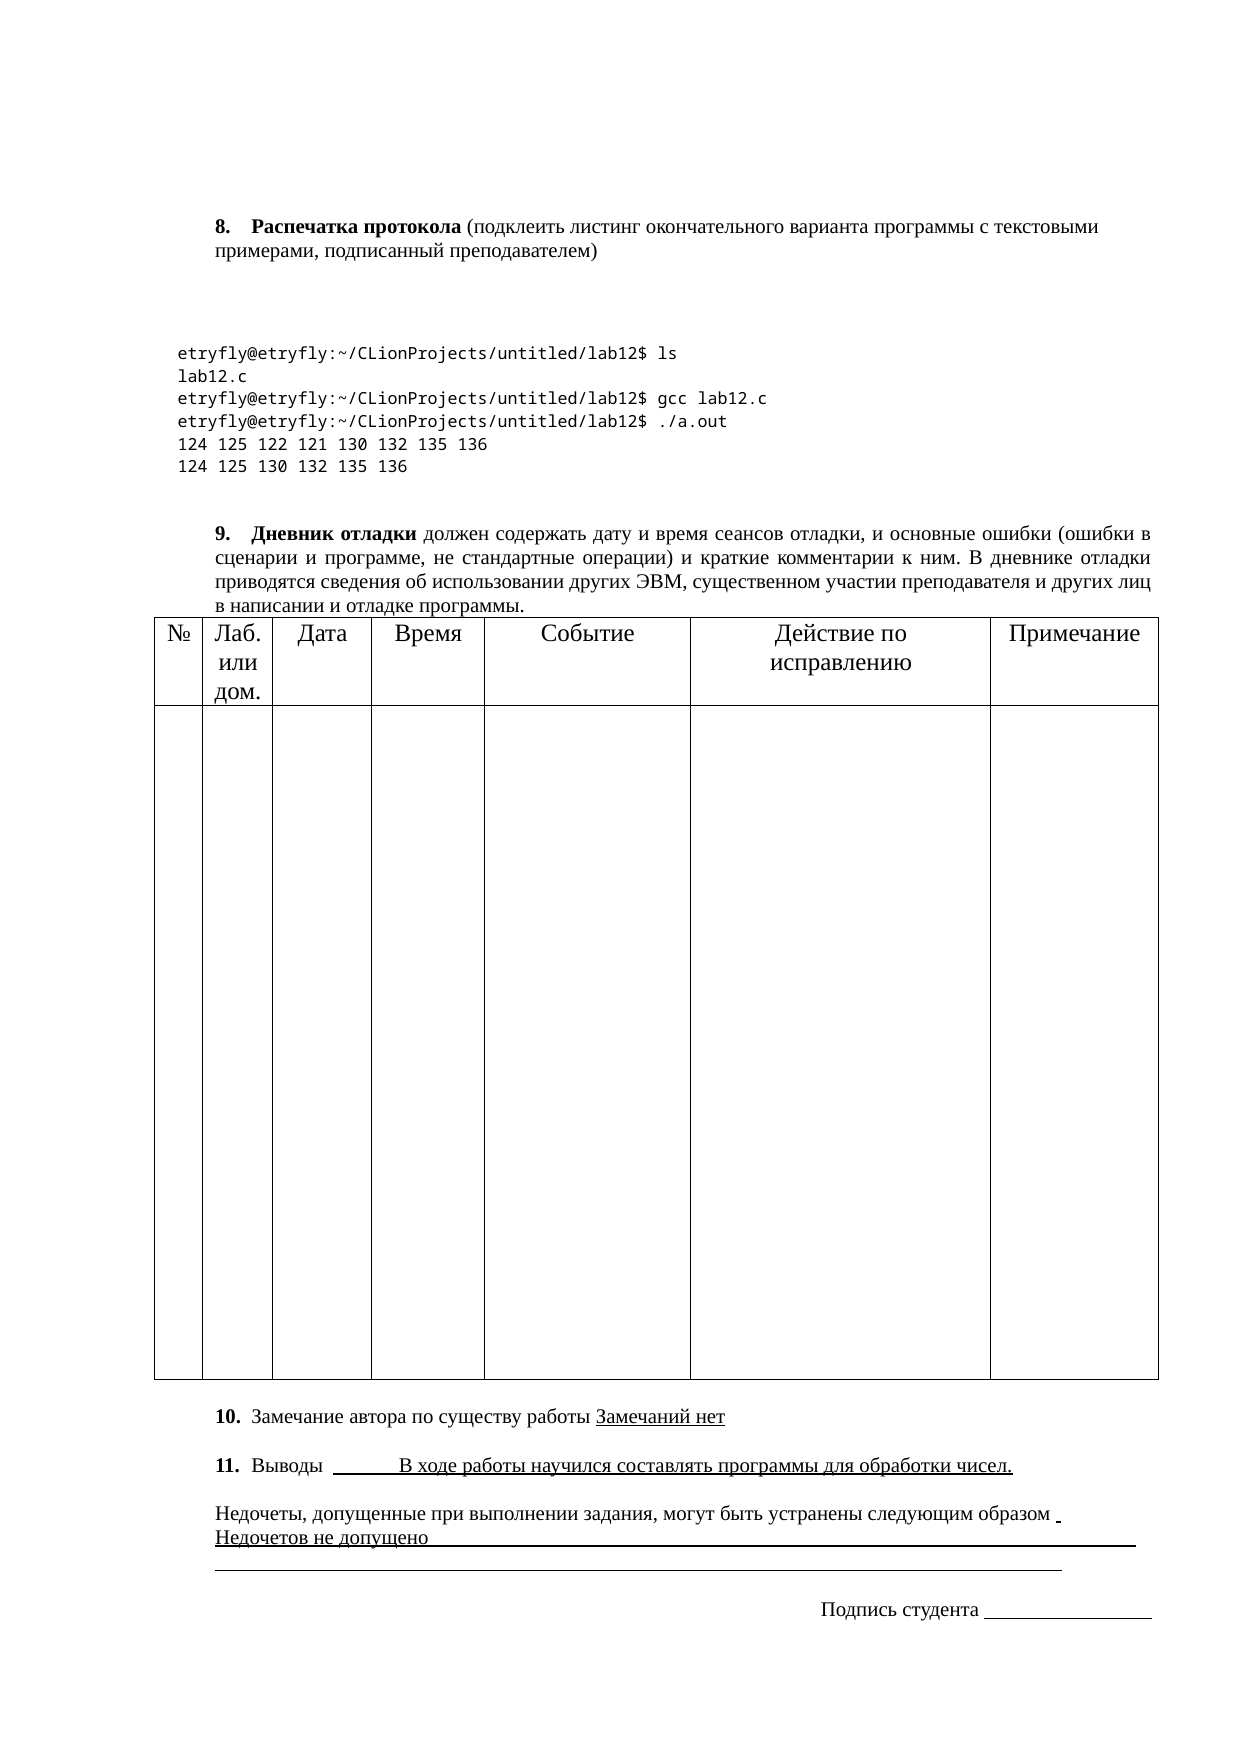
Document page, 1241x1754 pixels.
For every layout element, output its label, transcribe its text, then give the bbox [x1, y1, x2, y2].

table_cell [991, 706, 1158, 1379]
list Распечатка протокола (подклеить листинг окончательного варианта программы с текстовыми примерами, подписанный преподавателем) [215, 214, 1152, 262]
table_header Действие по исправлению [691, 618, 990, 704]
text etryfly@etryfly:~/CLionProjects/untitled/lab12$ gcc lab12.c [177, 387, 1152, 410]
table_header № [155, 618, 202, 704]
table_header Лаб. или дом. [203, 618, 272, 704]
table_cell [203, 706, 272, 1379]
table_header Время [372, 618, 484, 704]
table_cell [485, 706, 690, 1379]
text Подпись студента [215, 1597, 1152, 1621]
list Дневник отладки должен содержать дату и время сеансов отладки, и основные ошибки (ошибки в сценарии и программе, не стандартные операции) и краткие комментарии к ним. В дневнике отладки приводятся сведения об использовании других ЭВМ, существенном участии преподавателя и других лиц в написании и отладке программы. [215, 521, 1152, 617]
table_cell [155, 706, 202, 1379]
table_cell [273, 706, 371, 1379]
text 124 125 130 132 135 136 [177, 455, 1152, 478]
table_cell [372, 706, 484, 1379]
text 124 125 122 121 130 132 135 136 [177, 432, 1152, 455]
text etryfly@etryfly:~/CLionProjects/untitled/lab12$ ls [177, 342, 1152, 364]
table_header Событие [485, 618, 690, 704]
list Замечание автора по существу работы Замечаний нет [215, 1404, 1152, 1428]
table_header Дата [273, 618, 371, 704]
list Выводы В ходе работы научился составлять программы для обработки чисел. [215, 1452, 1152, 1477]
text Недочетов не допущено [215, 1525, 1152, 1573]
table_header Примечание [991, 618, 1158, 704]
text etryfly@etryfly:~/CLionProjects/untitled/lab12$ ./a.out [177, 410, 1152, 432]
text Недочеты, допущенные при выполнении задания, могут быть устранены следующим образом [215, 1501, 1152, 1525]
text lab12.c [177, 364, 1152, 387]
table_cell [691, 706, 990, 1379]
